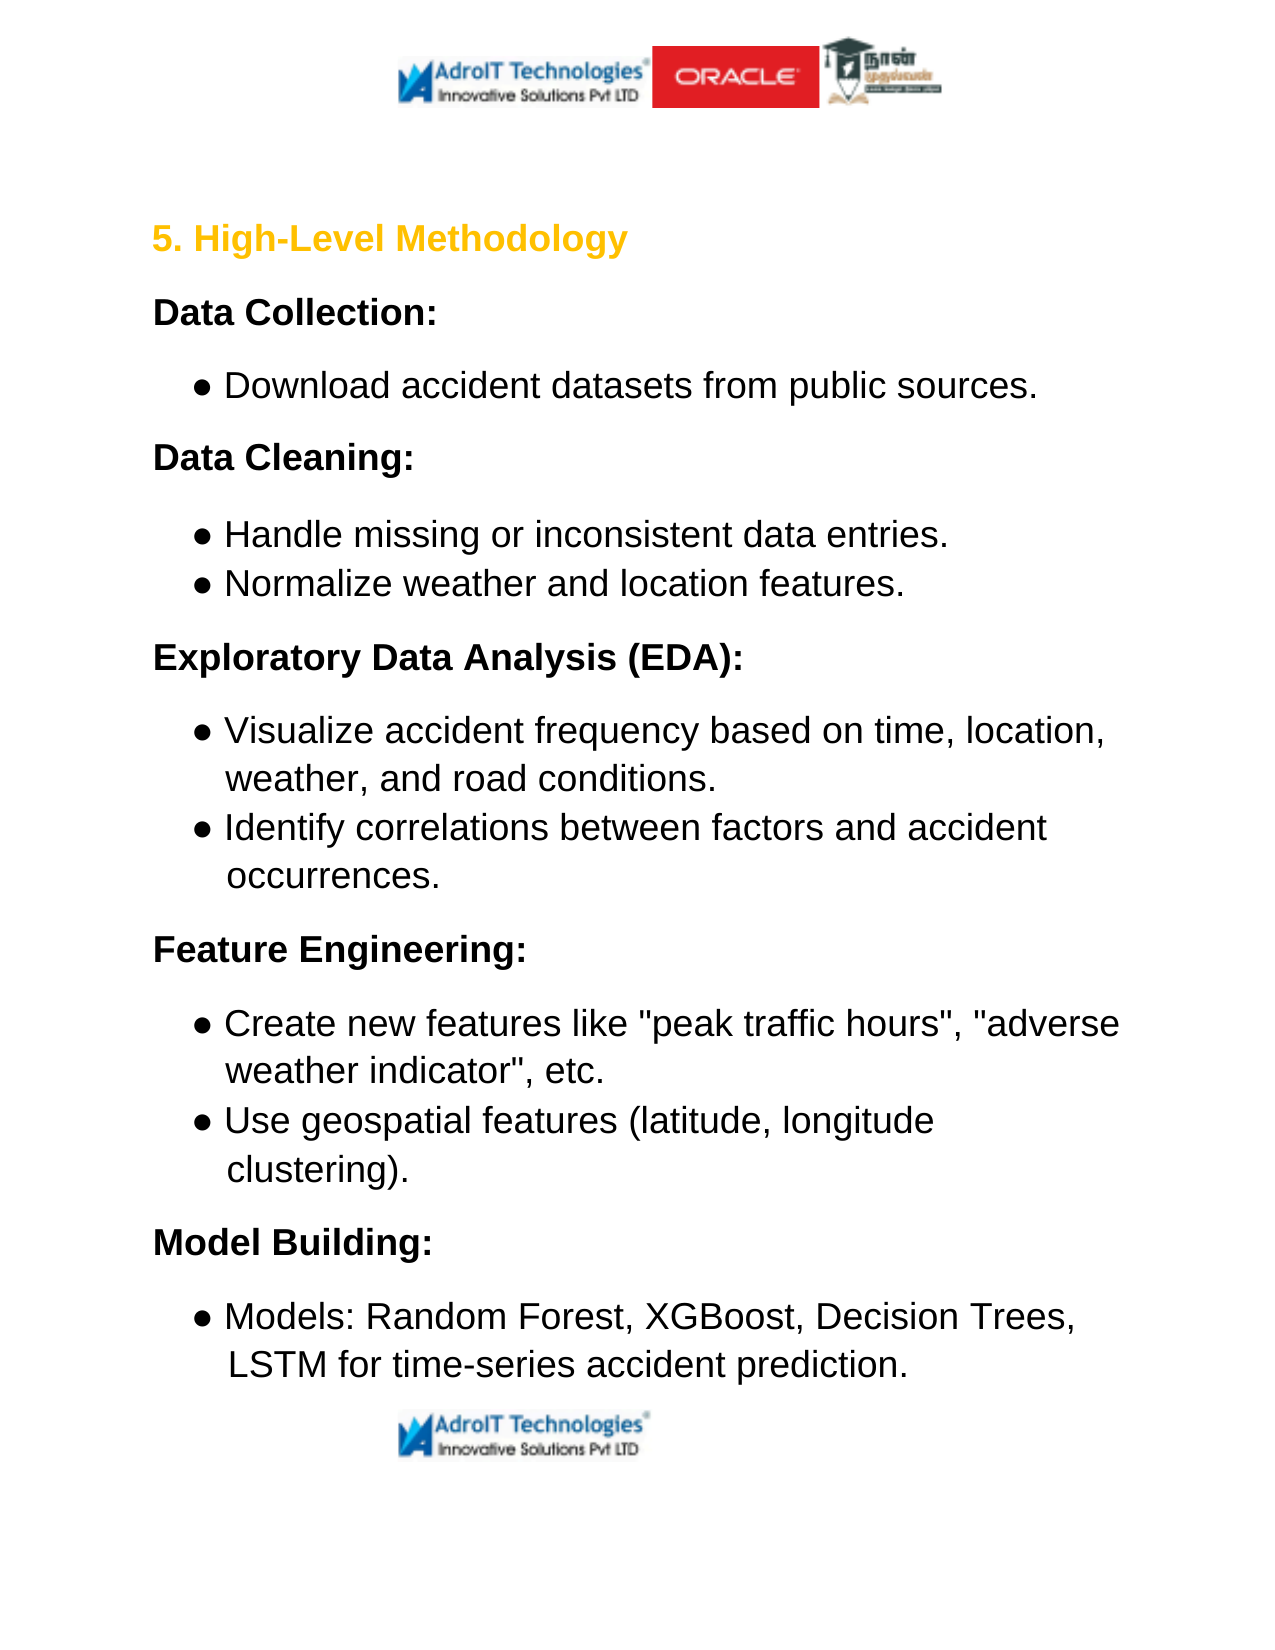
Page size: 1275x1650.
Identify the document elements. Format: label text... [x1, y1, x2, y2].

text ● Visualize accident frequency based on time, location, weather, and road conditions. [191, 709, 1109, 799]
text ● Models: Random Forest, XGBoost, Decision Trees, LSTM for time-series accident prediction. [191, 1294, 1079, 1385]
picture [397, 1389, 943, 1462]
text ● Normalize weather and location features. [191, 561, 1200, 604]
text ● Identify correlations between factors and accident occurrences. [191, 806, 1052, 896]
text Feature Engineering: [153, 927, 1200, 970]
picture [397, 36, 943, 108]
text Model Building: [153, 1221, 1200, 1264]
text ● Create new features like "peak traffic hours", "adverse weather indicator", etc. [191, 1001, 1128, 1092]
text clustering). [226, 1147, 1200, 1190]
text Data Collection: [153, 290, 1200, 333]
text 5. High-Level Methodology [152, 216, 1200, 259]
text Exploratory Data Analysis (EDA): [153, 635, 1200, 678]
text ● Handle missing or inconsistent data entries. [191, 512, 1200, 555]
text ● Download accident datasets from public sources. Data Cleaning: [153, 364, 1043, 478]
text ● Use geospatial features (latitude, longitude [191, 1098, 1200, 1141]
